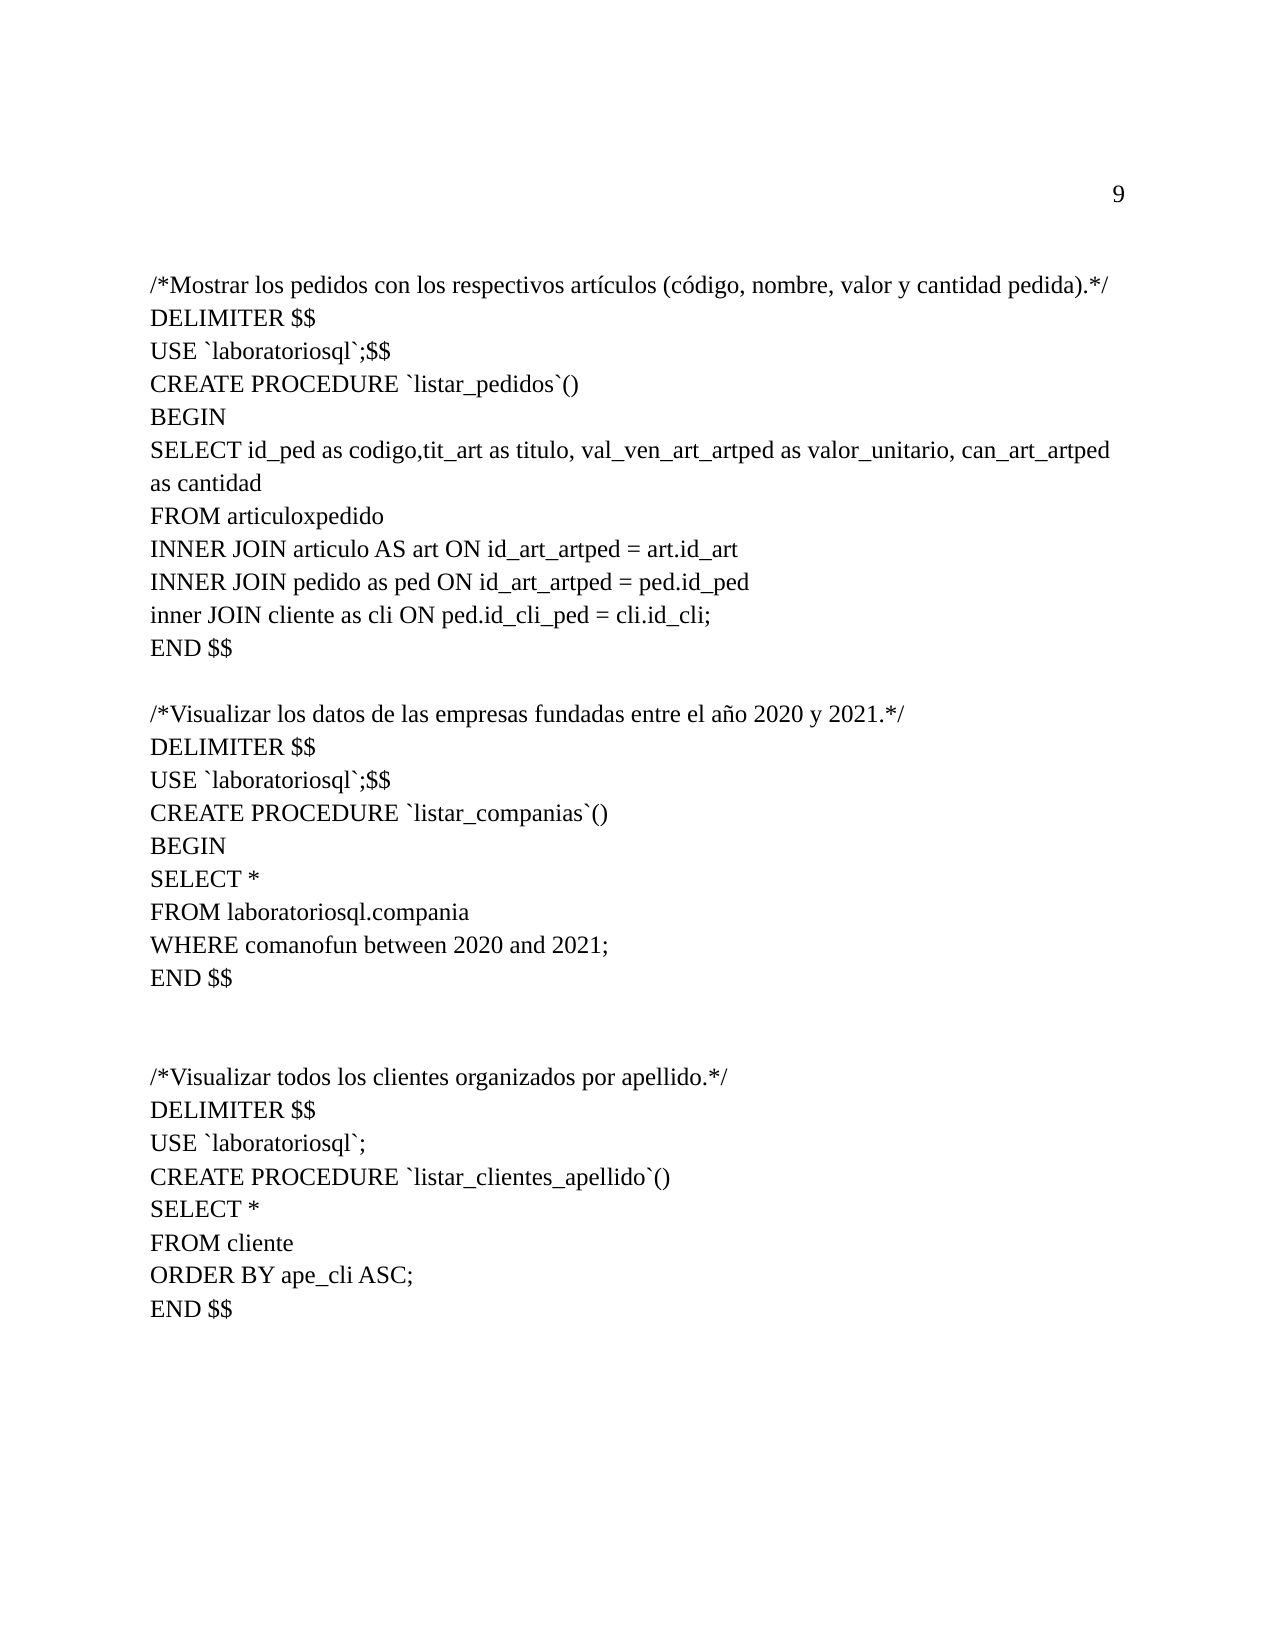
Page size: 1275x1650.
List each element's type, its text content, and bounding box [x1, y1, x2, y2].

text /*Mostrar los pedidos con los respectivos artículos (código, nombre, valor y cantidad pedida).*/ DELIMITER $$ USE `laboratoriosql`;$$ CREATE PROCEDURE `listar_pedidos`() BEGIN SELECT id_ped as codigo,tit_art as titulo, val_ven_art_artped as valor_unitario, can_art_artped as cantidad FROM articuloxpedido INNER JOIN articulo AS art ON id_art_artped = art.id_art INNER JOIN pedido as ped ON id_art_artped = ped.id_ped inner JOIN cliente as cli ON ped.id_cli_ped = cli.id_cli; END $$ /*Visualizar los datos de las empresas fundadas entre el año 2020 y 2021.*/ DELIMITER $$ USE `laboratoriosql`;$$ CREATE PROCEDURE `listar_companias`() BEGIN SELECT * FROM laboratoriosql.compania WHERE comanofun between 2020 and 2021; END $$ /*Visualizar todos los clientes organizados por apellido.*/ DELIMITER $$ USE `laboratoriosql`; CREATE PROCEDURE `listar_clientes_apellido`() SELECT * FROM cliente ORDER BY ape_cli ASC; END $$ [150, 237, 1125, 1388]
